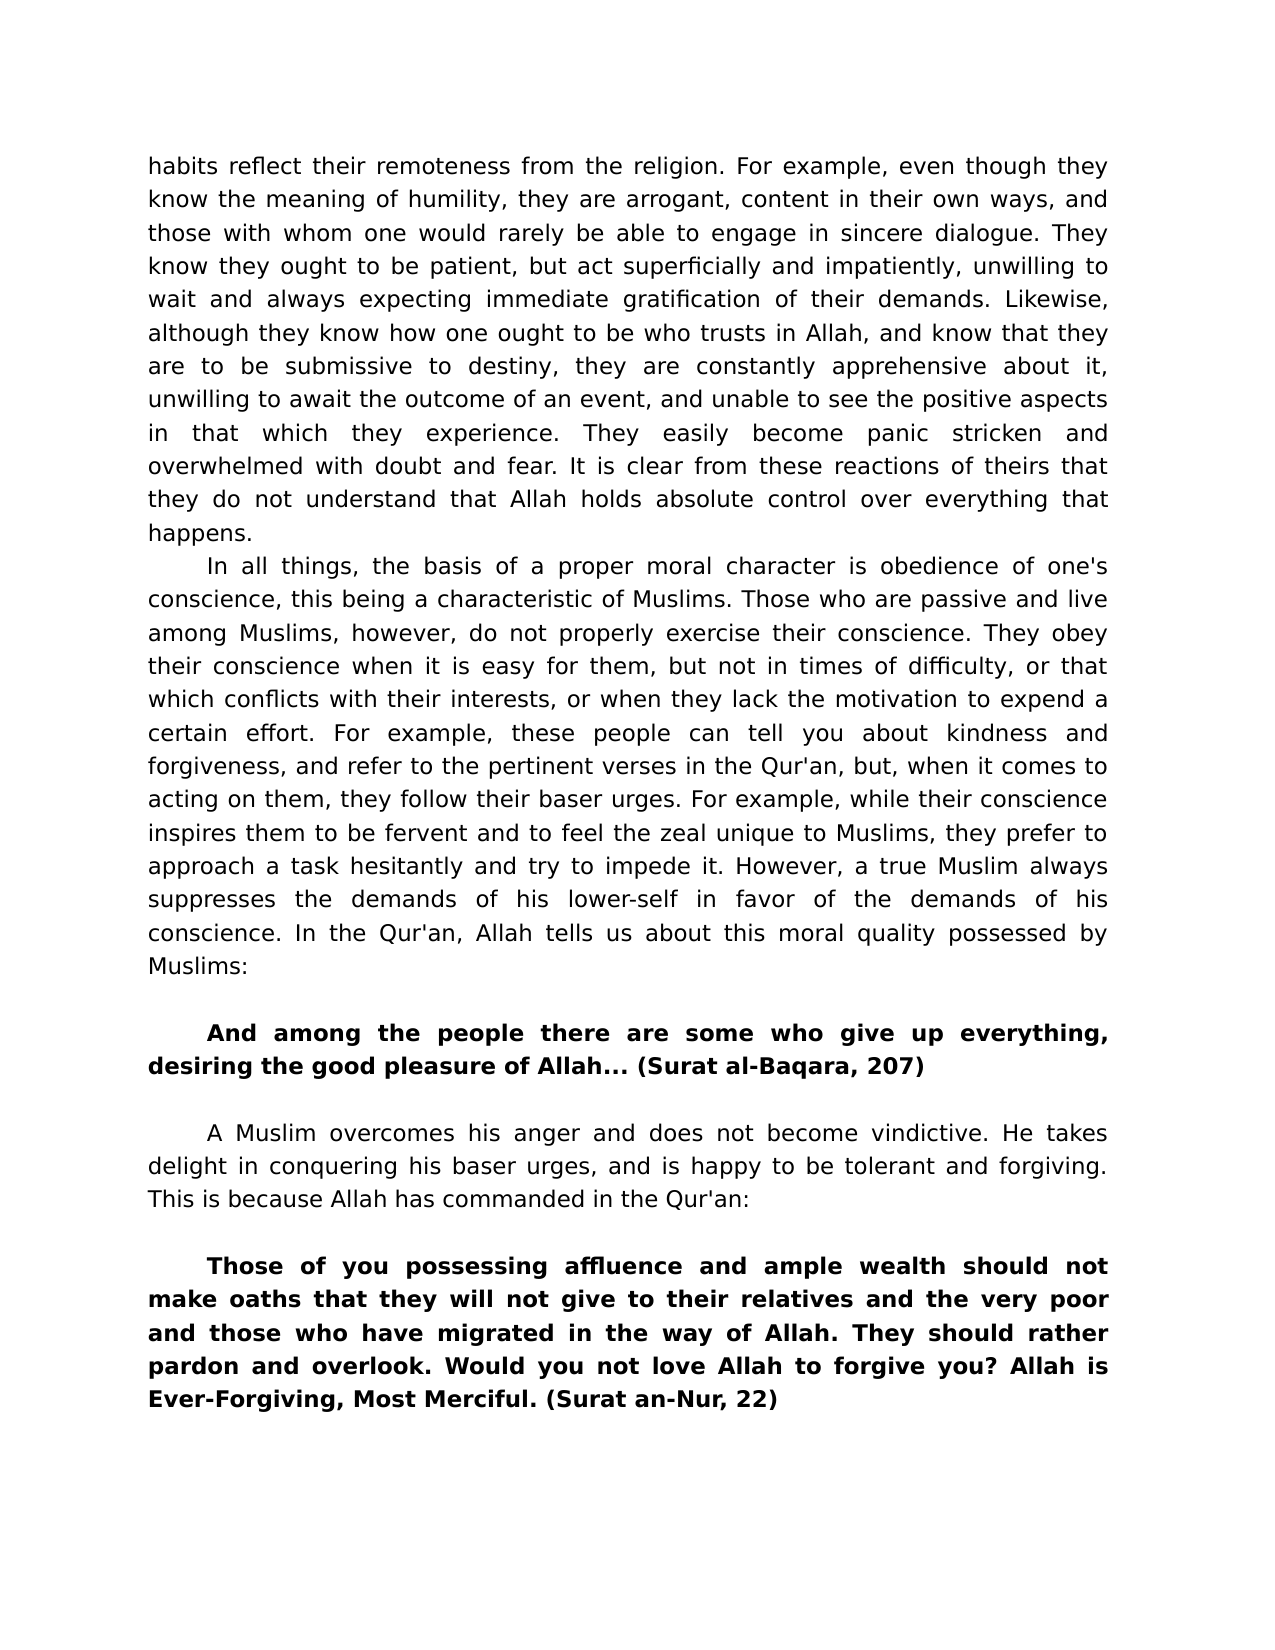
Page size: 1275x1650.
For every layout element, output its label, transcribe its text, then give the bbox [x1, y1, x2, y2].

text In all things, the basis of a proper moral character is obedience of one's conscience, this being a characteristic of Muslims. Those who are passive and live among Muslims, however, do not properly exercise their conscience. They obey their conscience when it is easy for them, but not in times of difficulty, or that which conflicts with their interests, or when they lack the motivation to expend a certain effort. For example, these people can tell you about kindness and forgiveness, and refer to the pertinent verses in the Qur'an, but, when it comes to acting on them, they follow their baser urges. For example, while their conscience inspires them to be fervent and to feel the zeal unique to Muslims, they prefer to approach a task hesitantly and try to impede it. However, a true Muslim always suppresses the demands of his lower-self in favor of the demands of his conscience. In the Qur'an, Allah tells us about this moral quality possessed by Muslims: [148, 548, 1110, 981]
text A Muslim overcomes his anger and does not become vindictive. He takes delight in conquering his baser urges, and is happy to be tolerant and forgiving. This is because Allah has commanded in the Qur'an: [148, 1114, 1110, 1214]
text Those of you possessing affluence and ample wealth should not make oaths that they will not give to their relatives and the very poor and those who have migrated in the way of Allah. They should rather pardon and overlook. Would you not love Allah to forgive you? Allah is Ever-Forgiving, Most Merciful. (Surat an-Nur, 22) [148, 1248, 1110, 1414]
text habits reflect their remoteness from the religion. For example, even though they know the meaning of humility, they are arrogant, content in their own ways, and those with whom one would rarely be able to engage in sincere dialogue. They know they ought to be patient, but act superficially and impatiently, unwilling to wait and always expecting immediate gratification of their demands. Likewise, although they know how one ought to be who trusts in Allah, and know that they are to be submissive to destiny, they are constantly apprehensive about it, unwilling to await the outcome of an event, and unable to see the positive aspects in that which they experience. They easily become panic stricken and overwhelmed with doubt and fear. It is clear from these reactions of theirs that they do not understand that Allah holds absolute control over everything that happens. [148, 148, 1110, 548]
text And among the people there are some who give up everything, desiring the good pleasure of Allah... (Surat al-Baqara, 207) [148, 1014, 1110, 1081]
